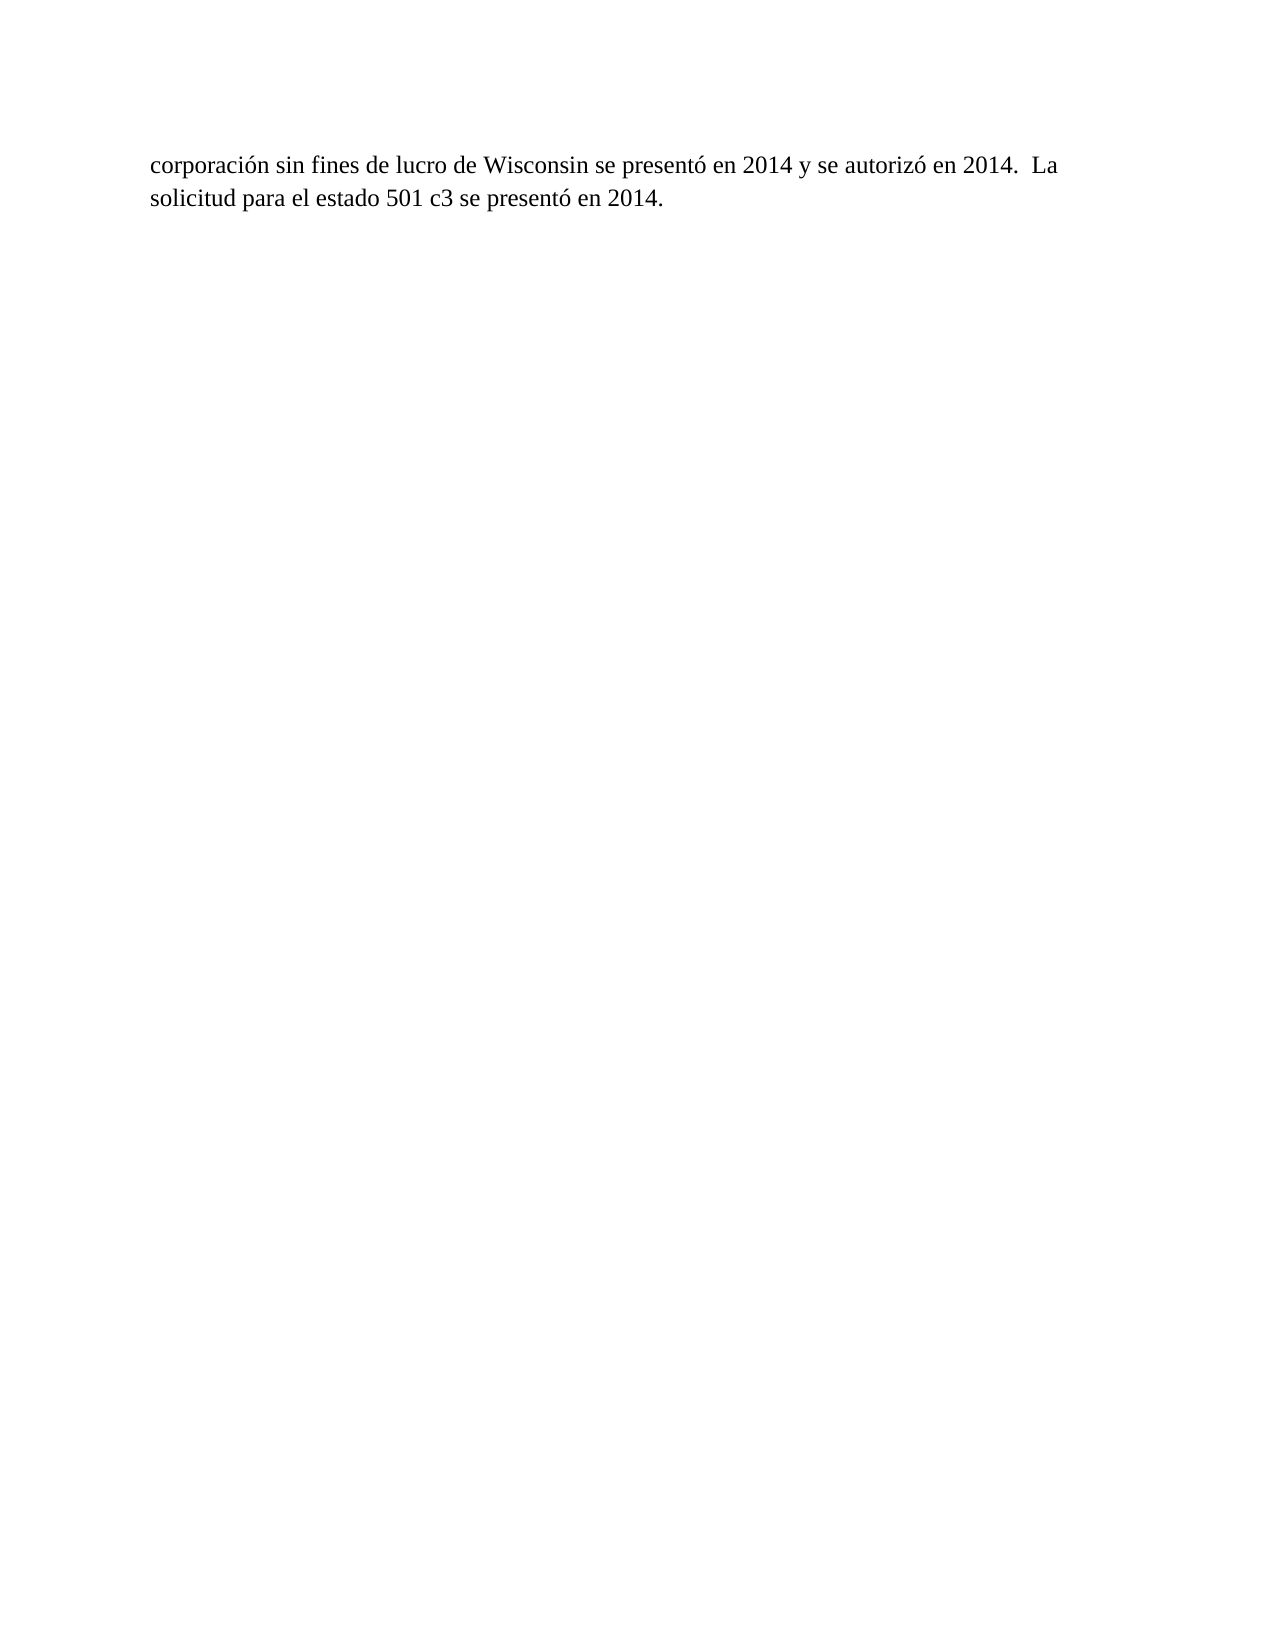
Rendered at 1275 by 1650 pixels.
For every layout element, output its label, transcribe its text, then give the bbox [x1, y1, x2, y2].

text corporación sin fines de lucro de Wisconsin se presentó en 2014 y se autorizó en 2014. La solicitud para el estado 501 c3 se presentó en 2014. [150, 150, 1125, 212]
